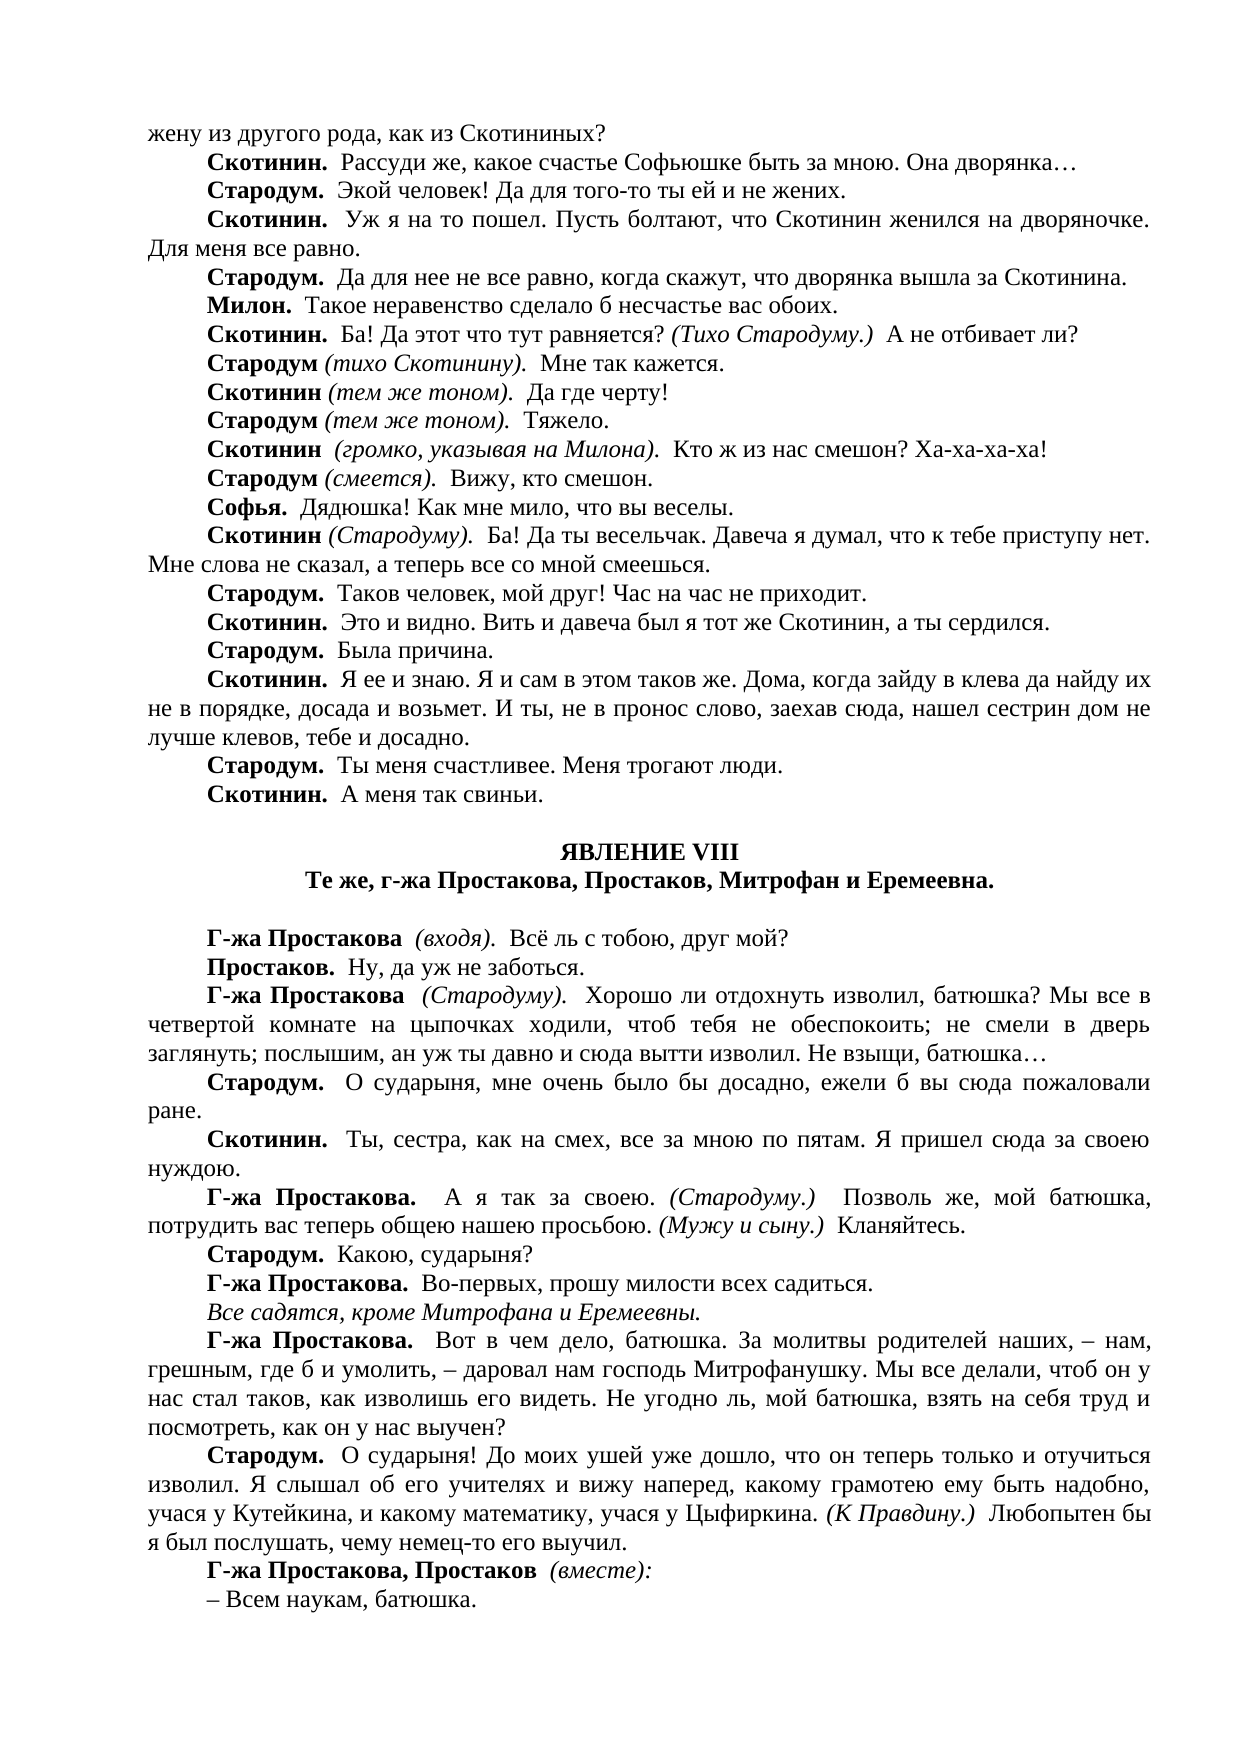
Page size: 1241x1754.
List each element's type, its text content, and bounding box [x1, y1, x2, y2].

text Скотинин (тем же тоном). Да где черту! [148, 377, 1152, 406]
text Стародум. О сударыня, мне очень было бы досадно, ежели б вы сюда пожаловали ране. [148, 1067, 1152, 1124]
text Скотинин. Ты, сестра, как на смех, все за мною по пятам. Я пришел сюда за своею нуждою. [148, 1124, 1152, 1182]
text Г-жа Простакова. Во-первых, прошу милости всех садиться. [148, 1268, 1152, 1297]
text Стародум. Была причина. [148, 636, 1152, 664]
text Скотинин (громко, указывая на Милона). Кто ж из нас смешон? Ха-ха-ха-ха! [148, 434, 1152, 463]
text Г-жа Простакова, Простаков (вместе): [148, 1556, 1152, 1584]
text Скотинин. Ба! Да этот что тут равняется? (Тихо Стародуму.) А не отбивает ли? [148, 319, 1152, 348]
text Г-жа Простакова (входя). Всё ль с тобою, друг мой? [148, 923, 1152, 952]
text Стародум. Экой человек! Да для того-то ты ей и не жених. [148, 176, 1152, 204]
text Стародум. Да для нее не все равно, когда скажут, что дворянка вышла за Скотинина. [148, 262, 1152, 291]
text Стародум (тем же тоном). Тяжело. [148, 406, 1152, 434]
text Стародум. О сударыня! До моих ушей уже дошло, что он теперь только и отучиться изволил. Я слышал об его учителях и вижу наперед, какому грамотею ему быть надобно, учася у Кутейкина, и какому математику, учася у Цыфиркина. (К Правдину.) Любопытен бы я был послушать, чему немец-то его выучил. [148, 1441, 1152, 1556]
text Стародум. Какою, сударыня? [148, 1239, 1152, 1268]
text – Всем наукам, батюшка. [148, 1584, 1152, 1613]
text Простаков. Ну, да уж не заботься. [148, 952, 1152, 981]
text Скотинин. Рассуди же, какое счастье Софьюшке быть за мною. Она дворянка… [148, 147, 1152, 176]
text Скотинин. А меня так свиньи. [148, 779, 1152, 808]
text Милон. Такое неравенство сделало б несчастье вас обоих. [148, 291, 1152, 319]
text Стародум. Таков человек, мой друг! Час на час не приходит. [148, 578, 1152, 607]
text Скотинин. Уж я на то пошел. Пусть болтают, что Скотинин женился на дворяночке. Для меня все равно. [148, 204, 1152, 262]
text Стародум (тихо Скотинину). Мне так кажется. [148, 348, 1152, 377]
text Софья. Дядюшка! Как мне мило, что вы веселы. [148, 492, 1152, 521]
text Г-жа Простакова. Вот в чем дело, батюшка. За молитвы родителей наших, – нам, грешным, где б и умолить, – даровал нам господь Митрофанушку. Мы все делали, чтоб он у нас стал таков, как изволишь его видеть. Не угодно ль, мой батюшка, взять на себя труд и посмотреть, как он у нас выучен? [148, 1326, 1152, 1441]
text Г-жа Простакова. А я так за своею. (Стародуму.) Позволь же, мой батюшка, потрудить вас теперь общею нашею просьбою. (Мужу и сыну.) Кланяйтесь. [148, 1182, 1152, 1239]
subtitle ЯВЛЕНИЕ VIII [148, 837, 1152, 866]
text жену из другого рода, как из Скотининых? [148, 118, 1152, 147]
subtitle Те же, г-жа Простакова, Простаков, Митрофан и Еремеевна. [148, 866, 1152, 894]
text Стародум (смеется). Вижу, кто смешон. [148, 463, 1152, 492]
text Стародум. Ты меня счастливее. Меня трогают люди. [148, 751, 1152, 779]
text Г-жа Простакова (Стародуму). Хорошо ли отдохнуть изволил, батюшка? Мы все в четвертой комнате на цыпочках ходили, чтоб тебя не обеспокоить; не смели в дверь заглянуть; послышим, ан уж ты давно и сюда вытти изволил. Не взыщи, батюшка… [148, 981, 1152, 1067]
text Скотинин. Это и видно. Вить и давеча был я тот же Скотинин, а ты сердился. [148, 607, 1152, 636]
text Скотинин. Я ее и знаю. Я и сам в этом таков же. Дома, когда зайду в клева да найду их не в порядке, досада и возьмет. И ты, не в пронос слово, заехав сюда, нашел сестрин дом не лучше клевов, тебе и досадно. [148, 664, 1152, 751]
text Все садятся, кроме Митрофана и Еремеевны. [148, 1297, 1152, 1326]
text Скотинин (Стародуму). Ба! Да ты весельчак. Давеча я думал, что к тебе приступу нет. Мне слова не сказал, а теперь все со мной смеешься. [148, 521, 1152, 578]
